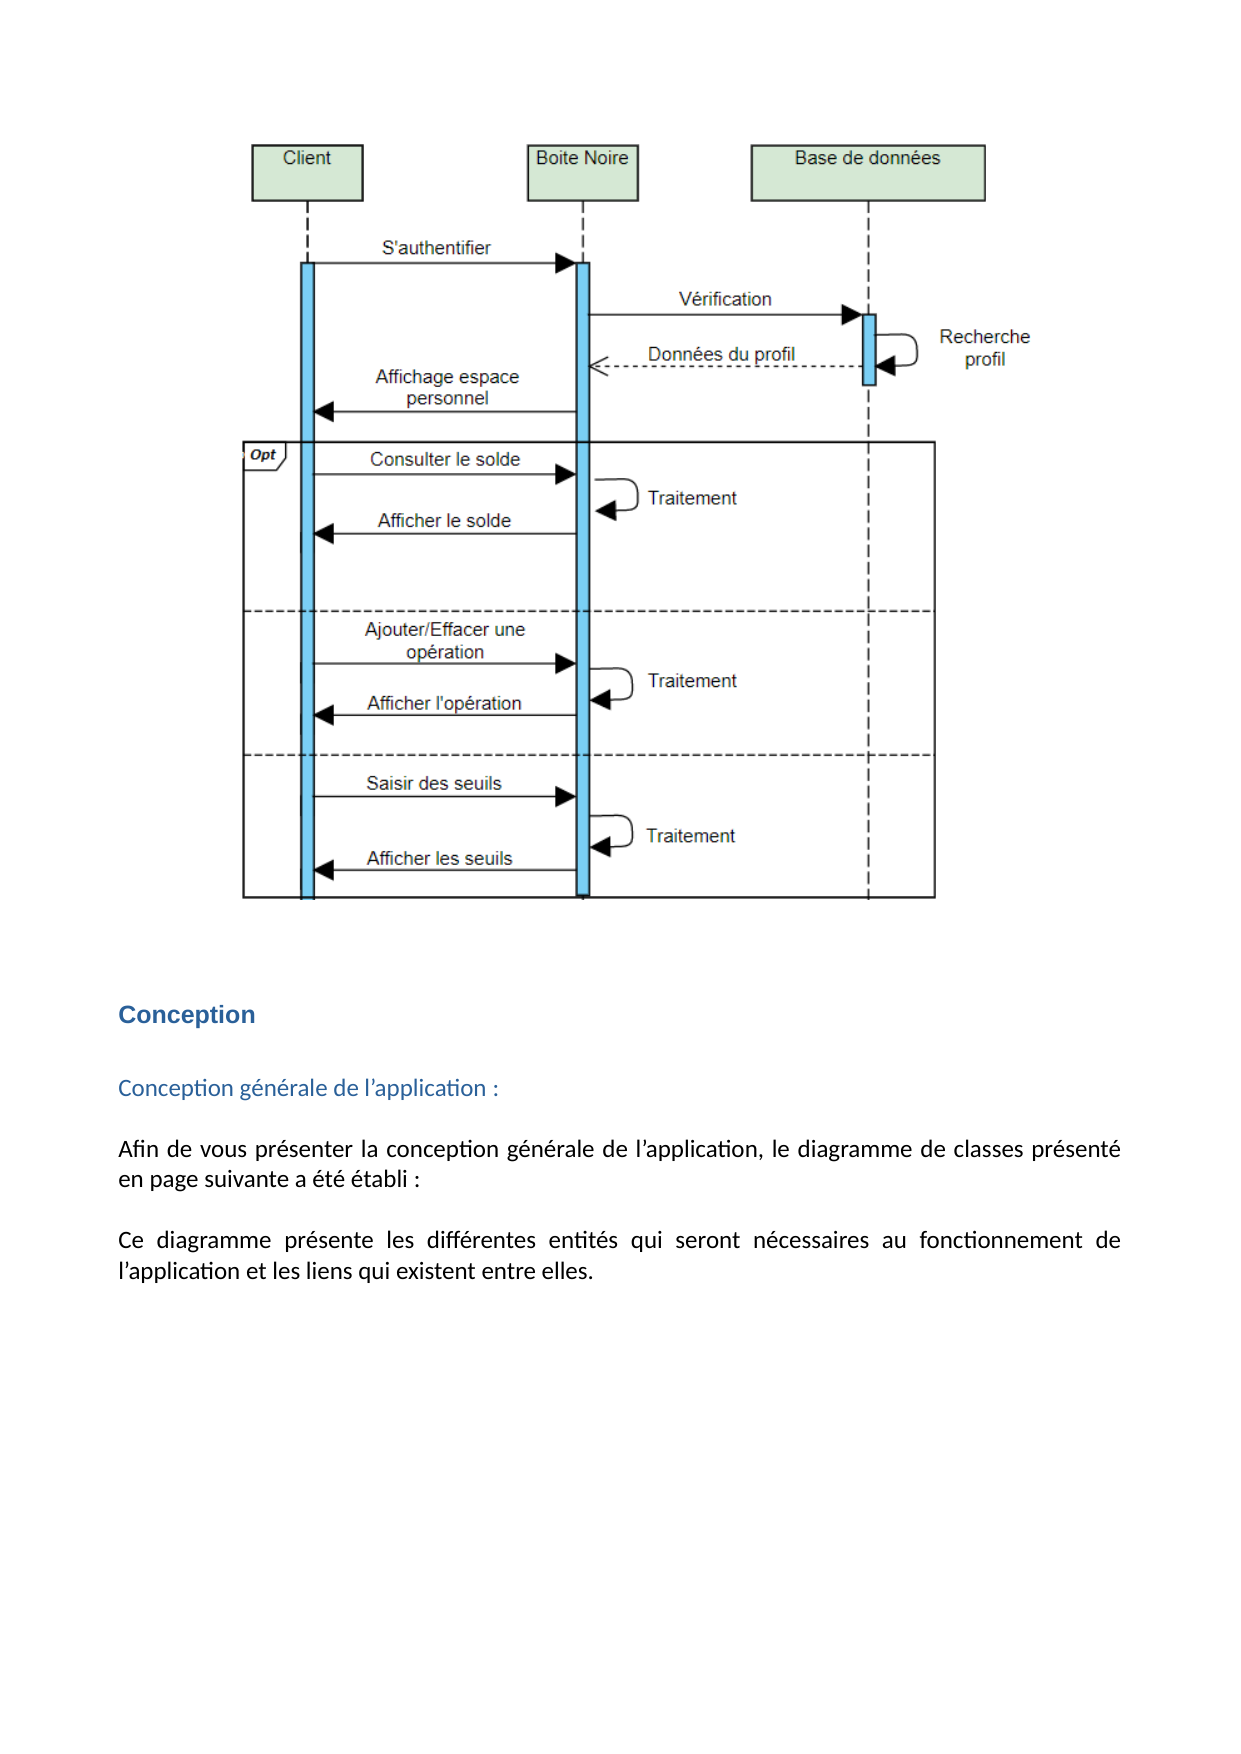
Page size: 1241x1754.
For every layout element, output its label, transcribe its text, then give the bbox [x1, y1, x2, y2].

subtitle Conception [118, 1000, 1122, 1029]
text Ce diagramme présente les différentes entités qui seront nécessaires au fonctionnement de l’application et les liens qui existent entre elles. [118, 1225, 1122, 1286]
text Afin de vous présenter la conception générale de l’application, le diagramme de classes présenté en page suivante a été établi : [118, 1133, 1122, 1194]
picture [205, 118, 1035, 900]
text Conception générale de l’application : [118, 1072, 1122, 1103]
